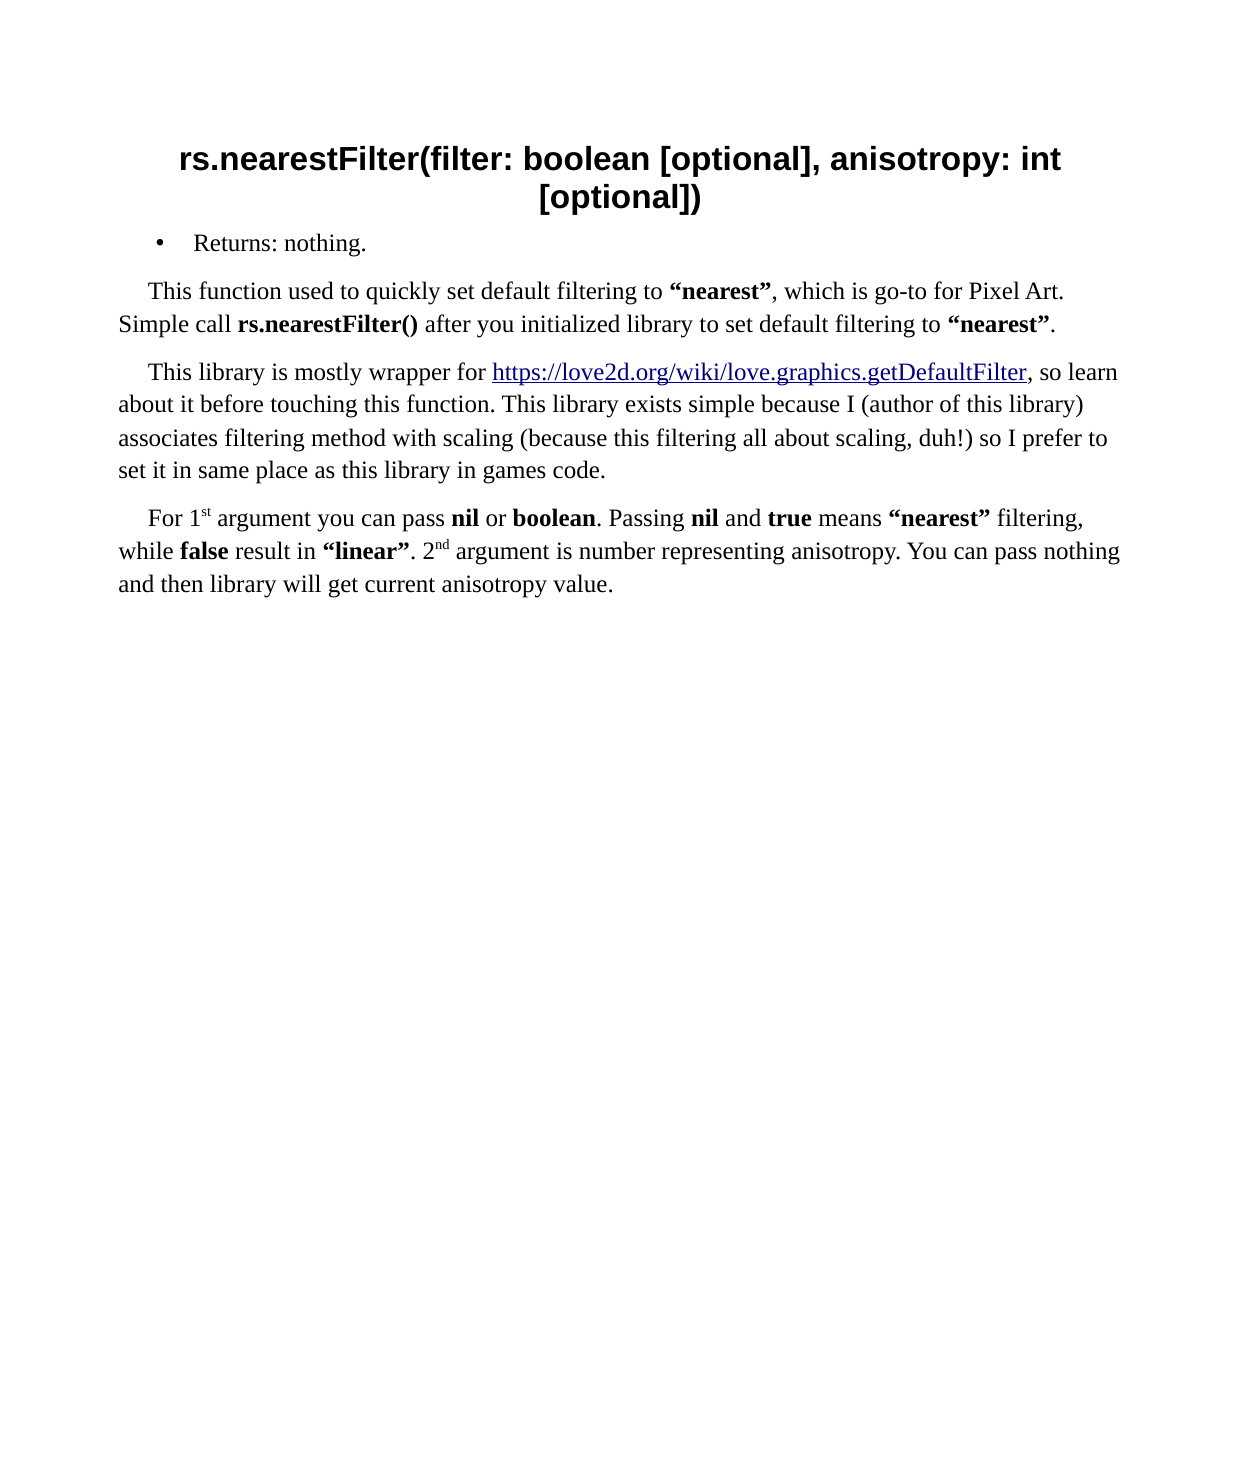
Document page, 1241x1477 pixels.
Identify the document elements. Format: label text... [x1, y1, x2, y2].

list Returns: nothing. [156, 228, 1122, 257]
subtitle rs.nearestFilter(filter: boolean [optional], anisotropy: int [optional]) [118, 139, 1122, 216]
text This library is mostly wrapper for https://love2d.org/wiki/love.graphics.getDefaultFilter, so learn about it before touching this function. This library exists simple because I (author of this library) associates filtering method with scaling (because this filtering all about scaling, duh!) so I prefer to set it in same place as this library in games code. [118, 357, 1122, 484]
text This function used to quickly set default filtering to “nearest”, which is go-to for Pixel Art. Simple call rs.nearestFilter() after you initialized library to set default filtering to “nearest”. [118, 276, 1122, 338]
text For 1st argument you can pass nil or boolean. Passing nil and true means “nearest” filtering, while false result in “linear”. 2nd argument is number representing anisotropy. You can pass nothing and then library will get current anisotropy value. [118, 503, 1122, 598]
